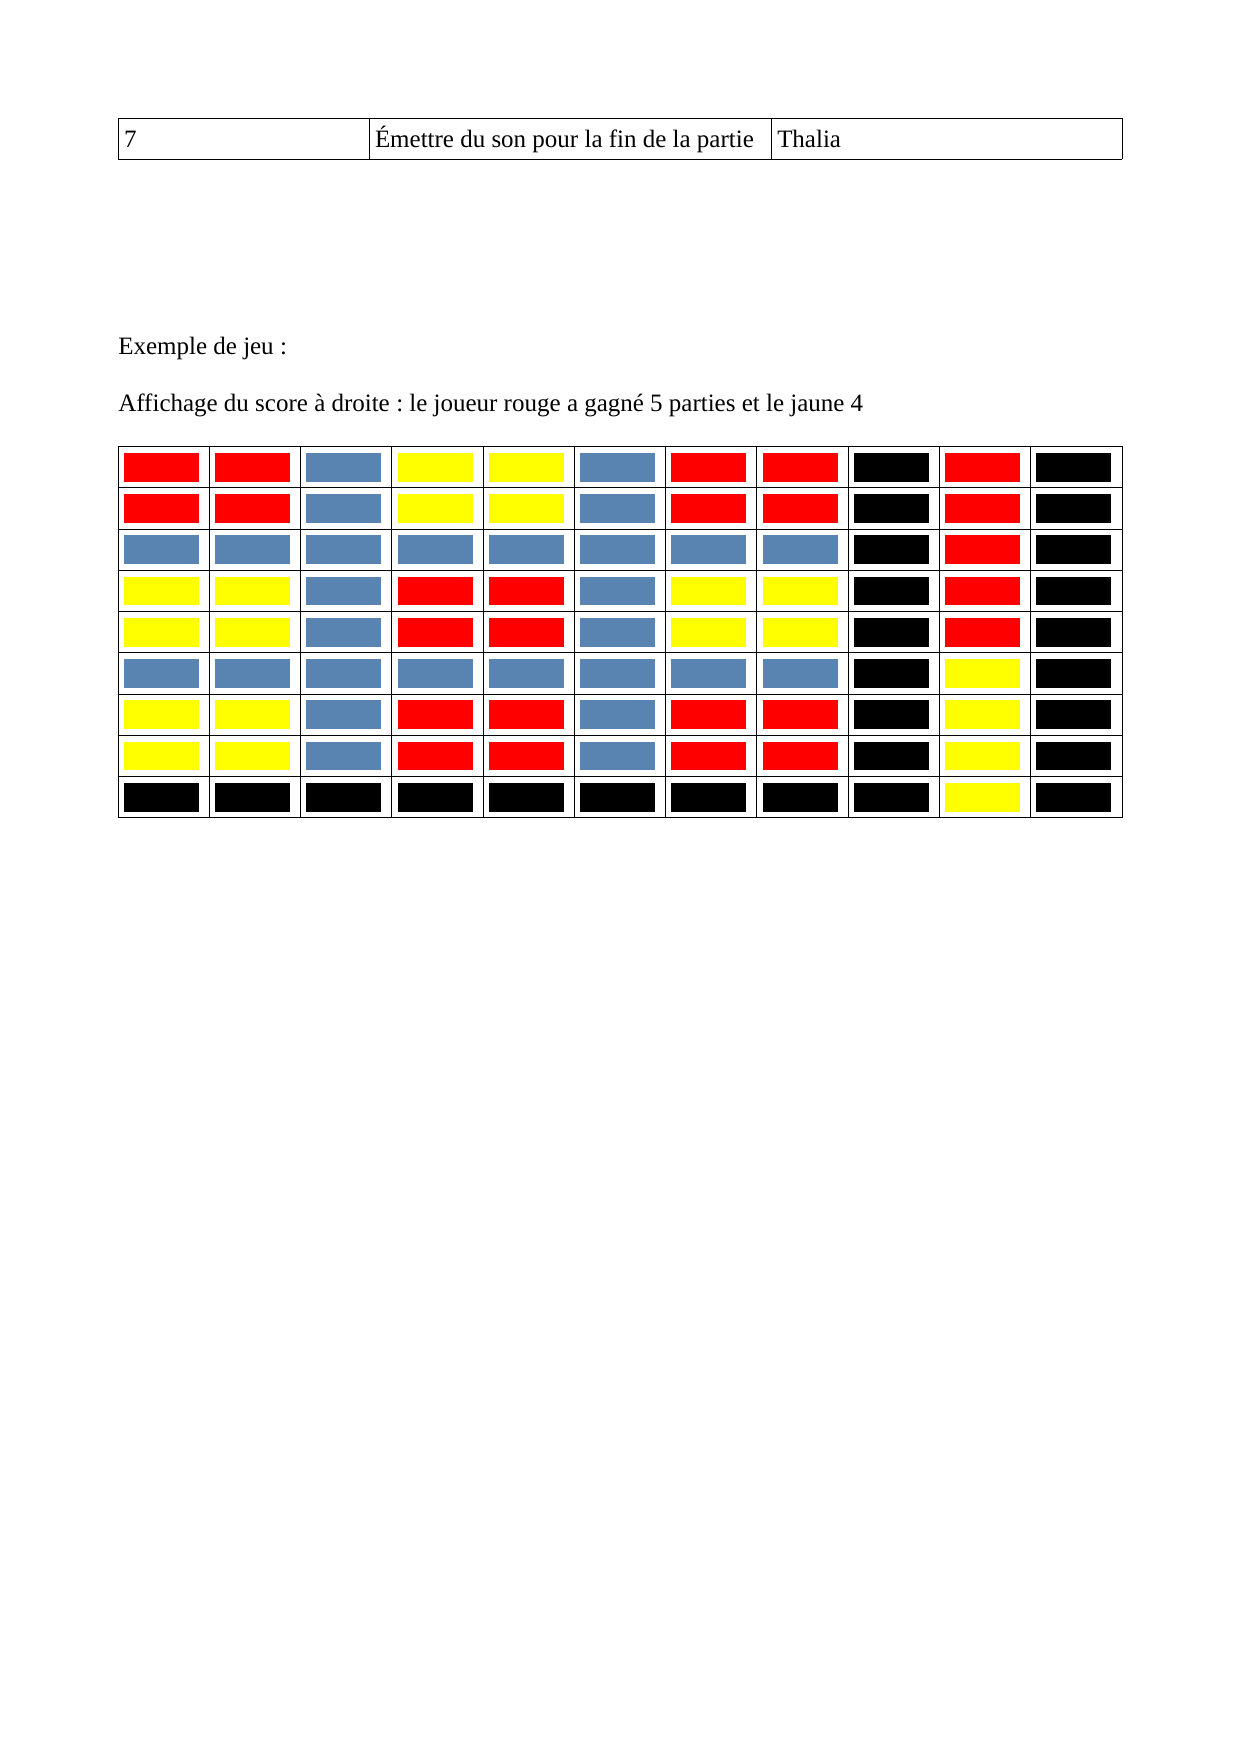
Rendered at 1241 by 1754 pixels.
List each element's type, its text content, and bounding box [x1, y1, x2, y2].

table_cell [940, 736, 1030, 776]
table_cell [575, 695, 665, 735]
table_cell [301, 736, 391, 776]
table_cell [210, 571, 300, 611]
table_cell [392, 653, 483, 693]
table_cell [119, 777, 209, 817]
table_cell [1031, 488, 1122, 528]
table_cell [119, 571, 209, 611]
table_cell [1031, 695, 1122, 735]
table_cell [849, 488, 939, 528]
table_cell [849, 612, 939, 652]
table_cell [210, 695, 300, 735]
table_cell [940, 695, 1030, 735]
table_cell [849, 530, 939, 570]
table_cell [575, 530, 665, 570]
table_header [757, 447, 848, 487]
table_header [484, 447, 574, 487]
table_cell [849, 736, 939, 776]
table_cell [1031, 653, 1122, 693]
table_cell [210, 653, 300, 693]
table_cell [119, 530, 209, 570]
table_cell [1031, 612, 1122, 652]
table_cell [757, 695, 848, 735]
table_cell 7 [119, 119, 369, 158]
table_cell [1031, 530, 1122, 570]
table_cell [119, 612, 209, 652]
table_header [575, 447, 665, 487]
table_cell [301, 530, 391, 570]
table_cell [666, 653, 756, 693]
table_cell [392, 488, 483, 528]
table_cell [575, 777, 665, 817]
table_cell [940, 571, 1030, 611]
text Affichage du score à droite : le joueur rouge a gagné 5 parties et le jaune 4 [118, 388, 1122, 417]
table_cell [1031, 571, 1122, 611]
table_cell [484, 736, 574, 776]
table_cell [849, 777, 939, 817]
text Exemple de jeu : [118, 331, 1122, 360]
table_cell [484, 530, 574, 570]
table_cell Émettre du son pour la fin de la partie [370, 119, 771, 158]
table_cell [119, 488, 209, 528]
table_cell [392, 571, 483, 611]
table_cell [666, 695, 756, 735]
table_cell [575, 571, 665, 611]
table_cell [210, 612, 300, 652]
table_cell [757, 488, 848, 528]
table_cell [119, 736, 209, 776]
table_cell [849, 571, 939, 611]
table_cell [940, 488, 1030, 528]
table_cell [301, 488, 391, 528]
table_cell [301, 612, 391, 652]
table_cell [849, 653, 939, 693]
table_cell [484, 571, 574, 611]
table_cell [757, 530, 848, 570]
table_header [119, 447, 209, 487]
table_cell [1031, 736, 1122, 776]
table_cell [940, 612, 1030, 652]
table_cell [392, 612, 483, 652]
table_header [1031, 447, 1122, 487]
table_cell [940, 653, 1030, 693]
table_cell [210, 736, 300, 776]
table_cell Thalia [772, 119, 1122, 158]
table_cell [666, 488, 756, 528]
table_cell [392, 530, 483, 570]
table_cell [210, 530, 300, 570]
table_header [940, 447, 1030, 487]
table_cell [666, 777, 756, 817]
table_cell [757, 653, 848, 693]
table_cell [666, 571, 756, 611]
table_cell [575, 736, 665, 776]
table_cell [575, 488, 665, 528]
table_cell [119, 695, 209, 735]
table_cell [575, 653, 665, 693]
table_cell [301, 695, 391, 735]
table_cell [301, 571, 391, 611]
table_cell [301, 653, 391, 693]
table_cell [575, 612, 665, 652]
table_header [849, 447, 939, 487]
table_cell [119, 653, 209, 693]
table_cell [849, 695, 939, 735]
table_cell [757, 736, 848, 776]
table_cell [210, 777, 300, 817]
table_cell [666, 736, 756, 776]
table_cell [1031, 777, 1122, 817]
table_cell [484, 653, 574, 693]
table_cell [392, 695, 483, 735]
table_cell [484, 612, 574, 652]
table_cell [301, 777, 391, 817]
table_cell [940, 530, 1030, 570]
table_cell [210, 488, 300, 528]
table_cell [757, 571, 848, 611]
table_header [301, 447, 391, 487]
table_cell [392, 736, 483, 776]
table_cell [484, 488, 574, 528]
table_cell [484, 695, 574, 735]
table_cell [757, 612, 848, 652]
table_cell [757, 777, 848, 817]
table_cell [392, 777, 483, 817]
table_header [210, 447, 300, 487]
table_header [666, 447, 756, 487]
table_cell [666, 612, 756, 652]
table_header [392, 447, 483, 487]
table_cell [484, 777, 574, 817]
table_cell [940, 777, 1030, 817]
table_cell [666, 530, 756, 570]
